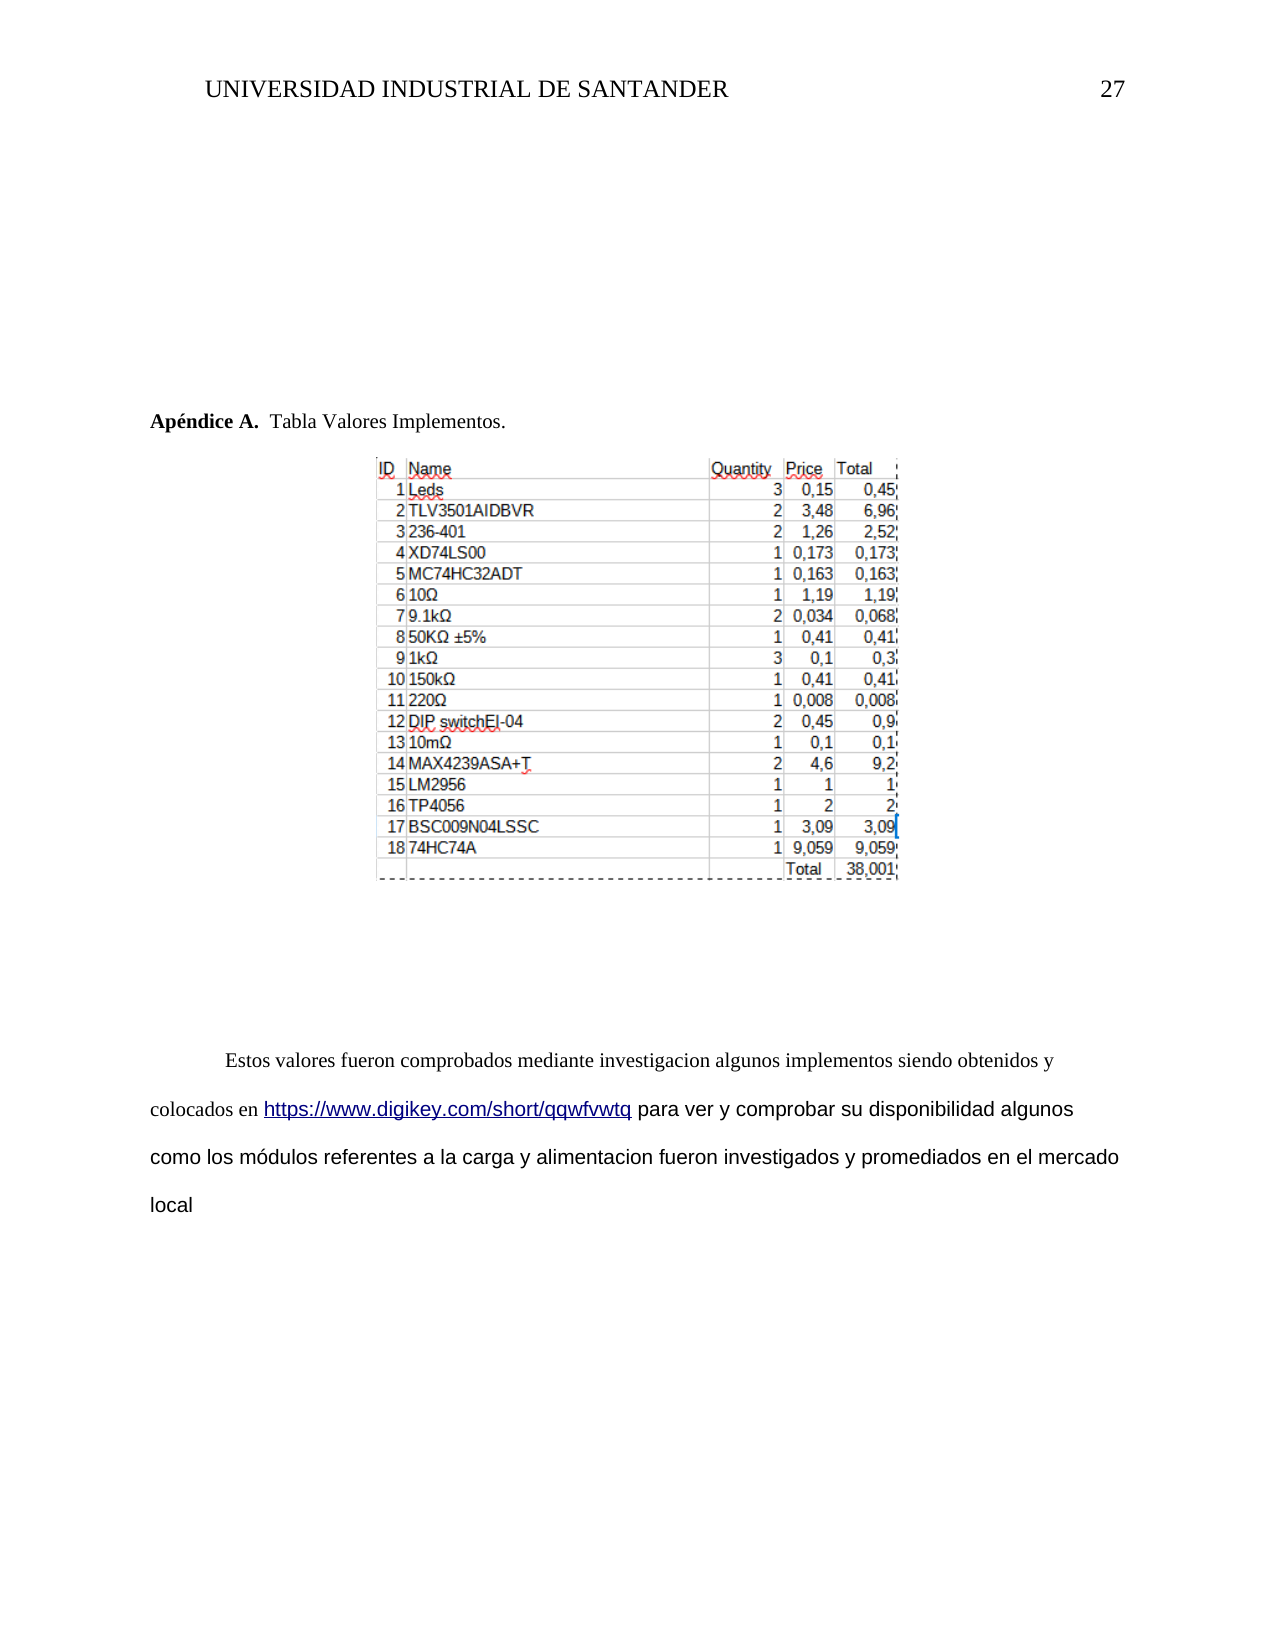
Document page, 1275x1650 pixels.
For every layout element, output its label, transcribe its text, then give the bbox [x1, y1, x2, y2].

subtitle Apéndice A. Tabla Valores Implementos. [150, 409, 1125, 433]
picture [376, 457, 900, 881]
text Estos valores fueron comprobados mediante investigacion algunos implementos siendo obtenidos y colocados en https://www.digikey.com/short/qqwfvwtq para ver y comprobar su disponibilidad algunos como los módulos referentes a la carga y alimentacion fueron investigados y promediados en el mercado local [150, 1048, 1125, 1216]
